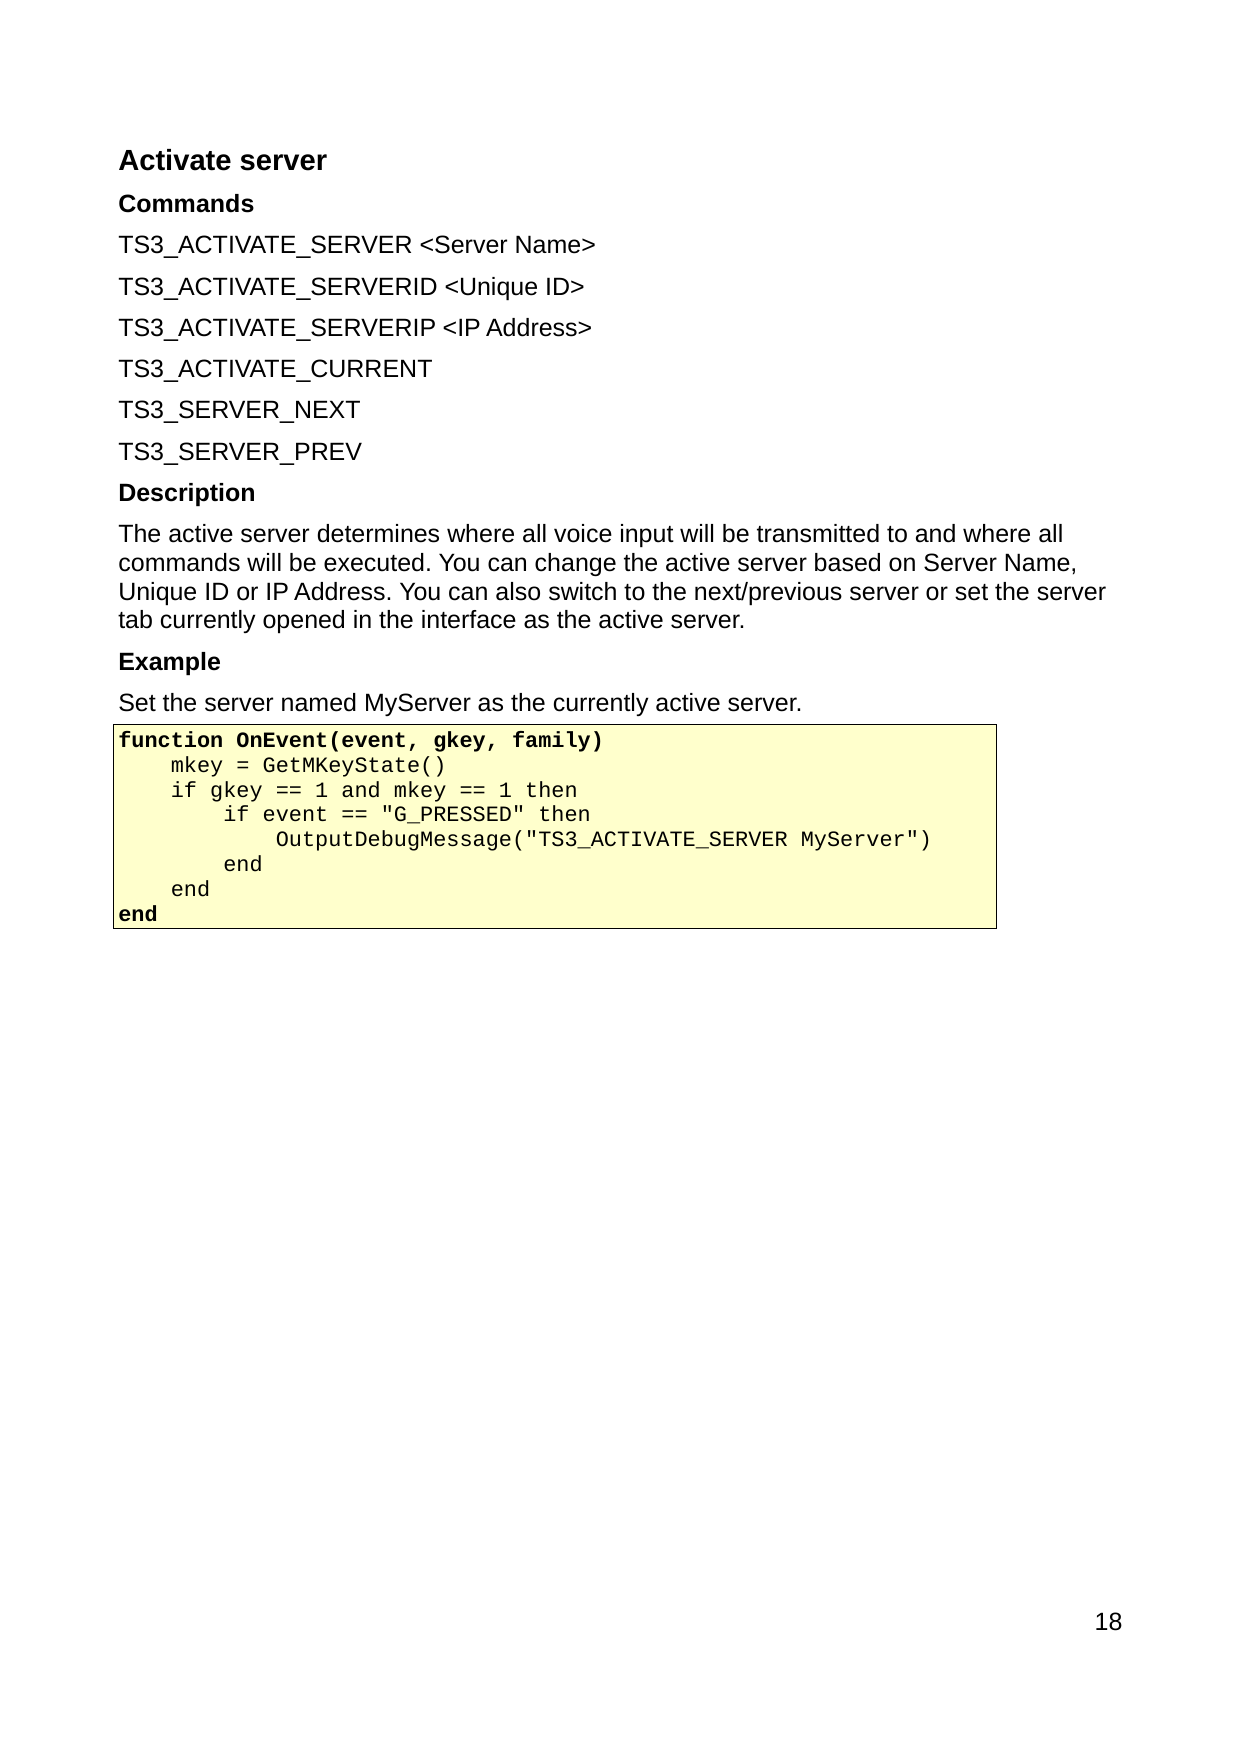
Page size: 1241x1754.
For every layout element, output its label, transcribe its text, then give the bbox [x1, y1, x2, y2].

text Description [118, 478, 1122, 507]
text end [997, 853, 1122, 878]
text if event == "G_PRESSED" then [997, 803, 1122, 828]
text TS3_ACTIVATE_SERVER <Server Name> [118, 230, 1122, 259]
text Commands [118, 189, 1122, 218]
text OutputDebugMessage("TS3_ACTIVATE_SERVER MyServer") [997, 828, 1122, 853]
text end [997, 878, 1122, 903]
text function OnEvent(event, gkey, family) [997, 729, 1122, 754]
text Set the server named MyServer as the currently active server. [118, 688, 1122, 717]
text The active server determines where all voice input will be transmitted to and where all commands will be executed. You can change the active server based on Server Name, Unique ID or IP Address. You can also switch to the next/previous server or set the server tab currently opened in the interface as the active server. [118, 519, 1122, 634]
subtitle Activate server [118, 143, 1122, 177]
text TS3_ACTIVATE_CURRENT [118, 354, 1122, 383]
text TS3_ACTIVATE_SERVERIP <IP Address> [118, 313, 1122, 342]
text Example [118, 647, 1122, 675]
text mkey = GetMKeyState() [997, 754, 1122, 779]
text end [997, 903, 1122, 927]
text if gkey == 1 and mkey == 1 then [997, 779, 1122, 803]
text TS3_ACTIVATE_SERVERID <Unique ID> [118, 272, 1122, 300]
text TS3_SERVER_PREV [118, 437, 1122, 465]
text TS3_SERVER_NEXT [118, 395, 1122, 424]
